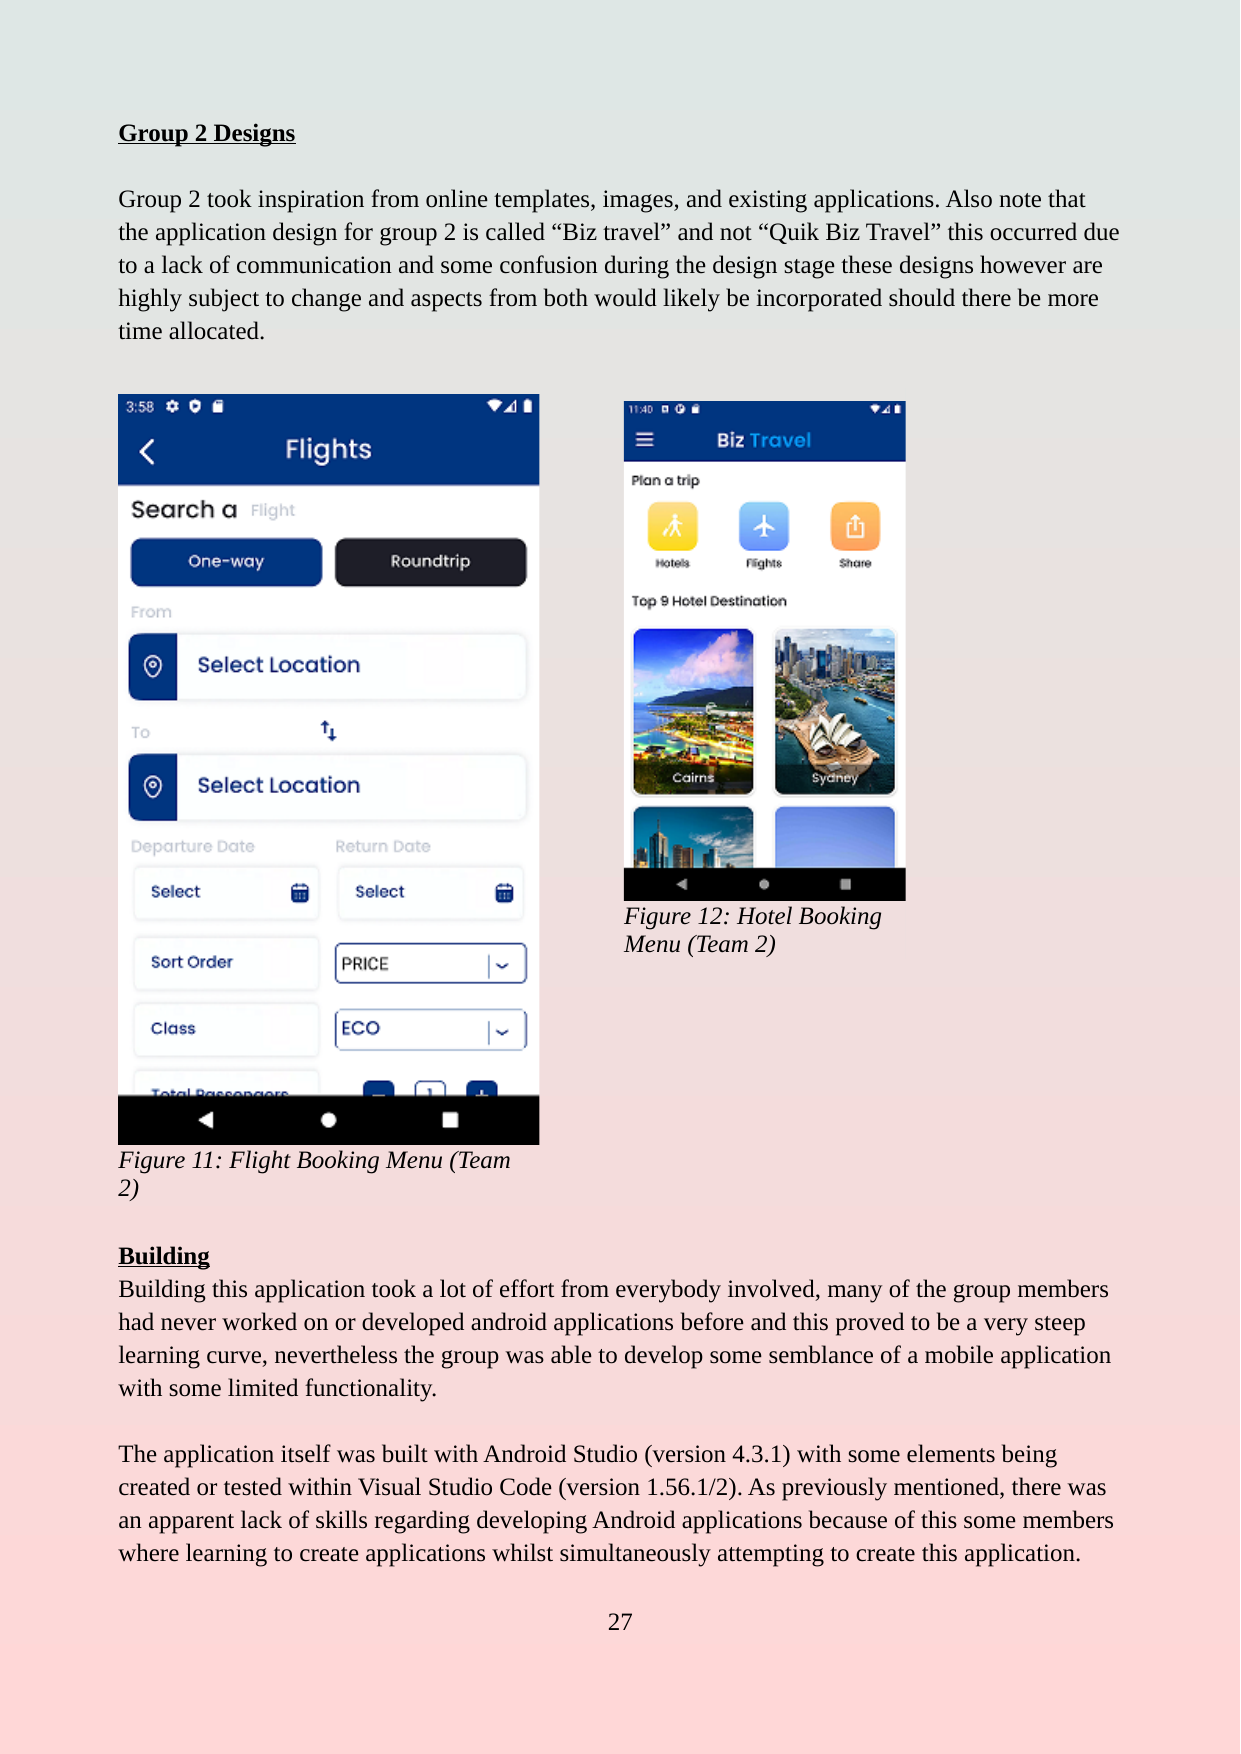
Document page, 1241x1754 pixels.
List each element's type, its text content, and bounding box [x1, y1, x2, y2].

text Building [118, 1241, 1122, 1269]
text Group 2 Designs [118, 118, 1122, 147]
text Group 2 took inspiration from online templates, images, and existing applications. Also note that the application design for group 2 is called “Biz travel” and not “Quik Biz Travel” this occurred due to a lack of communication and some confusion during the design stage these designs however are highly subject to change and aspects from both would likely be incorporated should there be more time allocated. [118, 184, 1122, 345]
text The application itself was built with Android Studio (version 4.3.1) with some elements being created or tested within Visual Studio Code (version 1.56.1/2). As previously mentioned, there was an apparent lack of skills regarding developing Android applications because of this some members where learning to create applications whilst simultaneously attempting to create this application. [118, 1439, 1122, 1567]
text Figure 12: Hotel Booking Menu (Team 2) [624, 901, 906, 958]
text Building this application took a lot of effort from everybody involved, many of the group members had never worked on or developed android applications before and this proved to be a very steep learning curve, nevertheless the group was able to develop some semblance of a mobile application with some limited functionality. [118, 1274, 1122, 1402]
picture [623, 401, 906, 901]
text Figure 11: Flight Booking Menu (Team 2) [118, 1145, 539, 1202]
picture [118, 394, 540, 1145]
